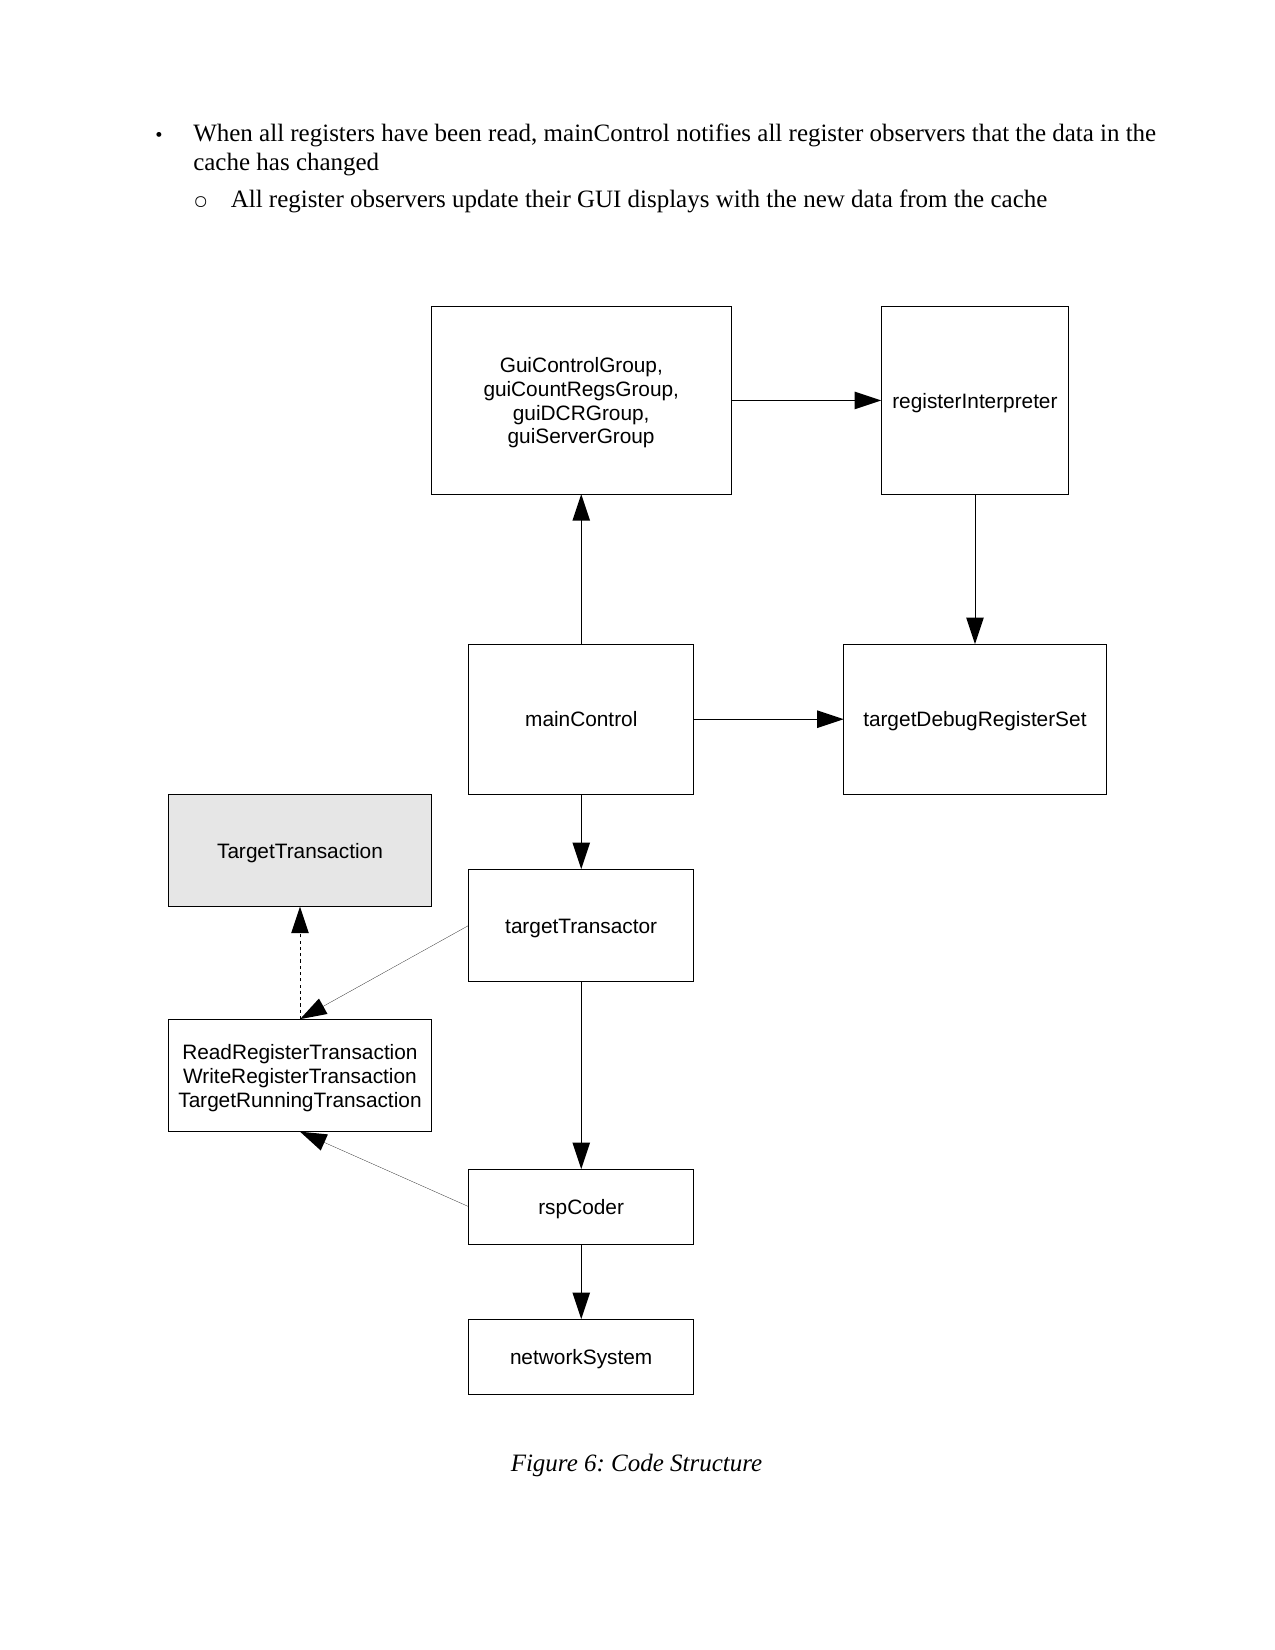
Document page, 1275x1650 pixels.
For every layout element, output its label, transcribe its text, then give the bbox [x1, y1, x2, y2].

list All register observers update their GUI displays with the new data from the cache [193, 184, 1157, 213]
list When all registers have been read, mainControl notifies all register observers that the data in the cache has changed [156, 118, 1157, 176]
text Figure 6: Code Structure [169, 1448, 1106, 1477]
